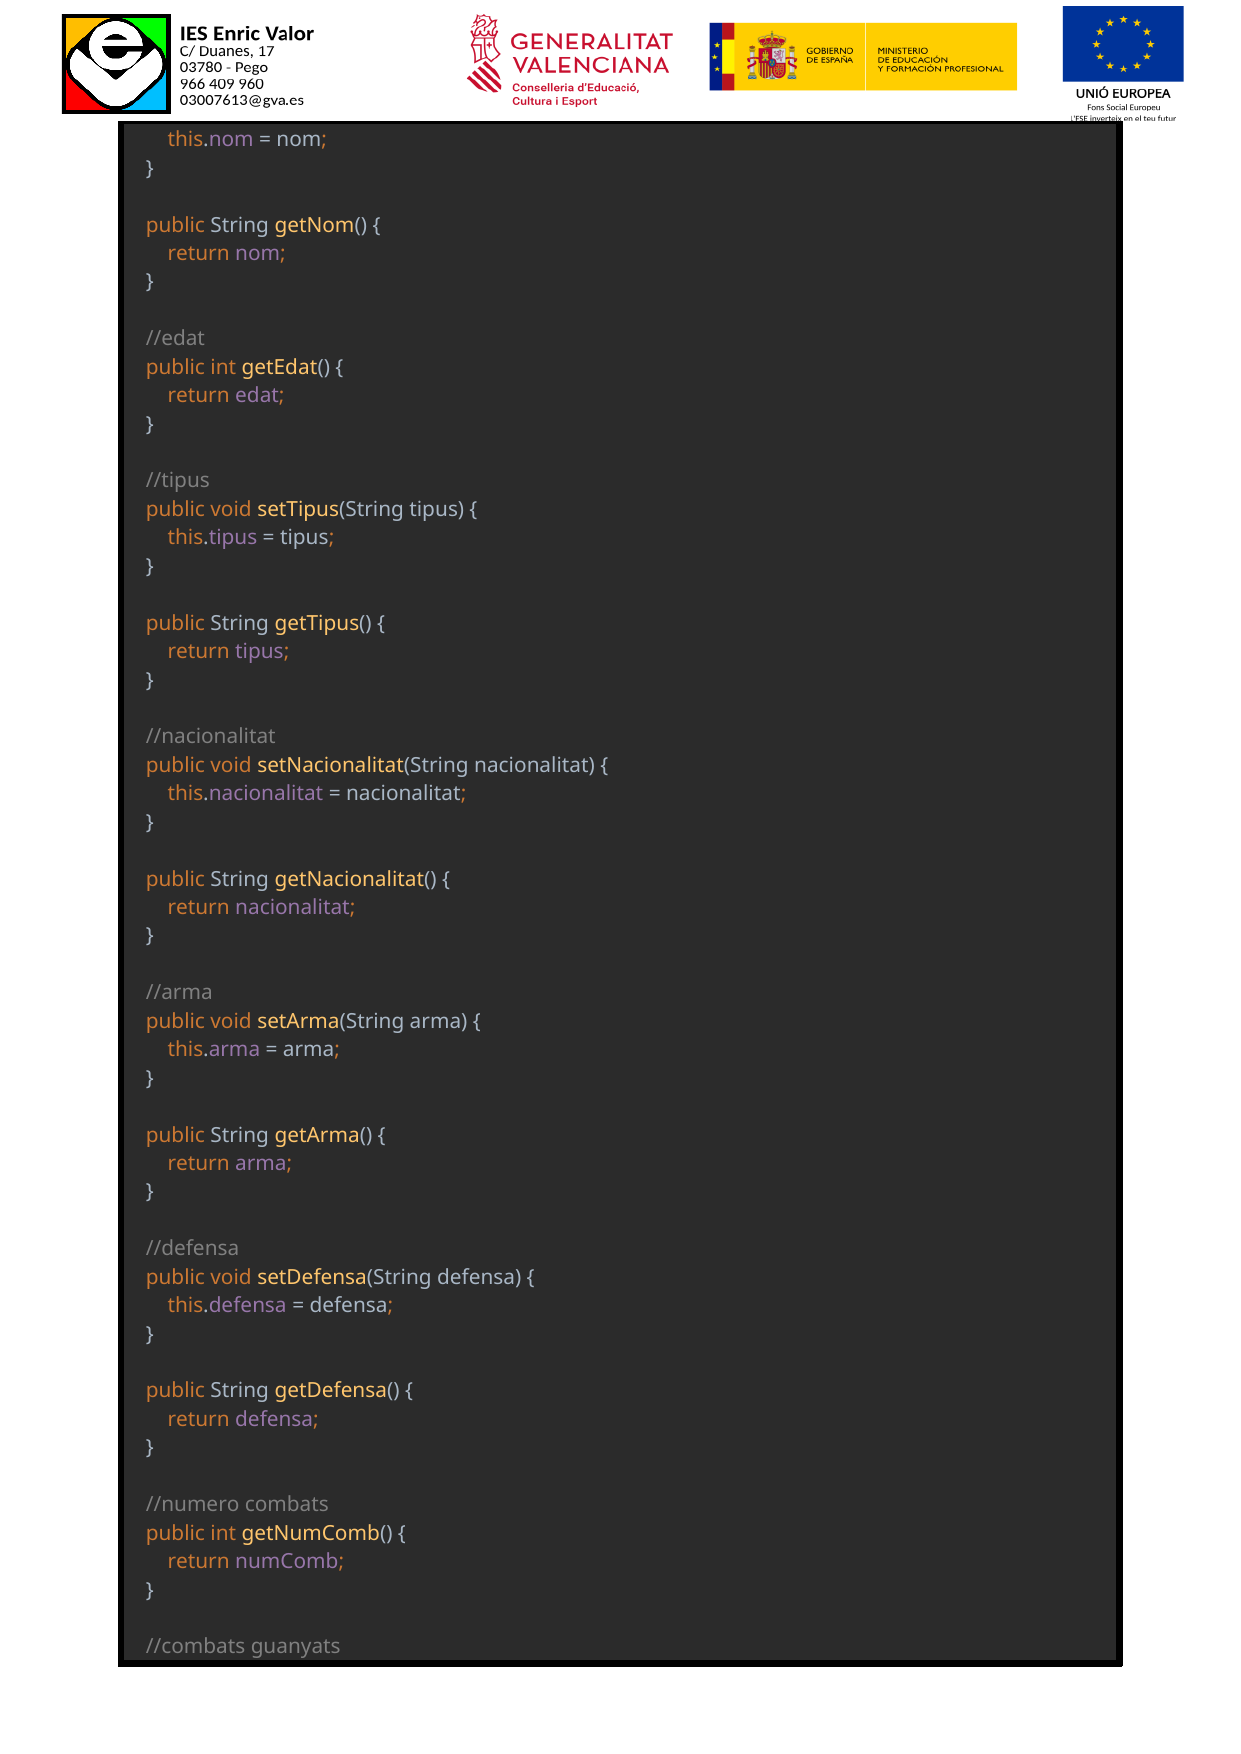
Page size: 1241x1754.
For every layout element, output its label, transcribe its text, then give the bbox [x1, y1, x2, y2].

table_cell this.nom = nom; } public String getNom() { return nom; } //edat public int getEdat() { return edat; } //tipus public void setTipus(String tipus) { this.tipus = tipus; } public String getTipus() { return tipus; } //nacionalitat public void setNacionalitat(String nacionalitat) { this.nacionalitat = nacionalitat; } public String getNacionalitat() { return nacionalitat; } //arma public void setArma(String arma) { this.arma = arma; } public String getArma() { return arma; } //defensa public void setDefensa(String defensa) { this.defensa = defensa; } public String getDefensa() { return defensa; } //numero combats public int getNumComb() { return numComb; } //combats guanyats [119, 121, 1122, 1666]
